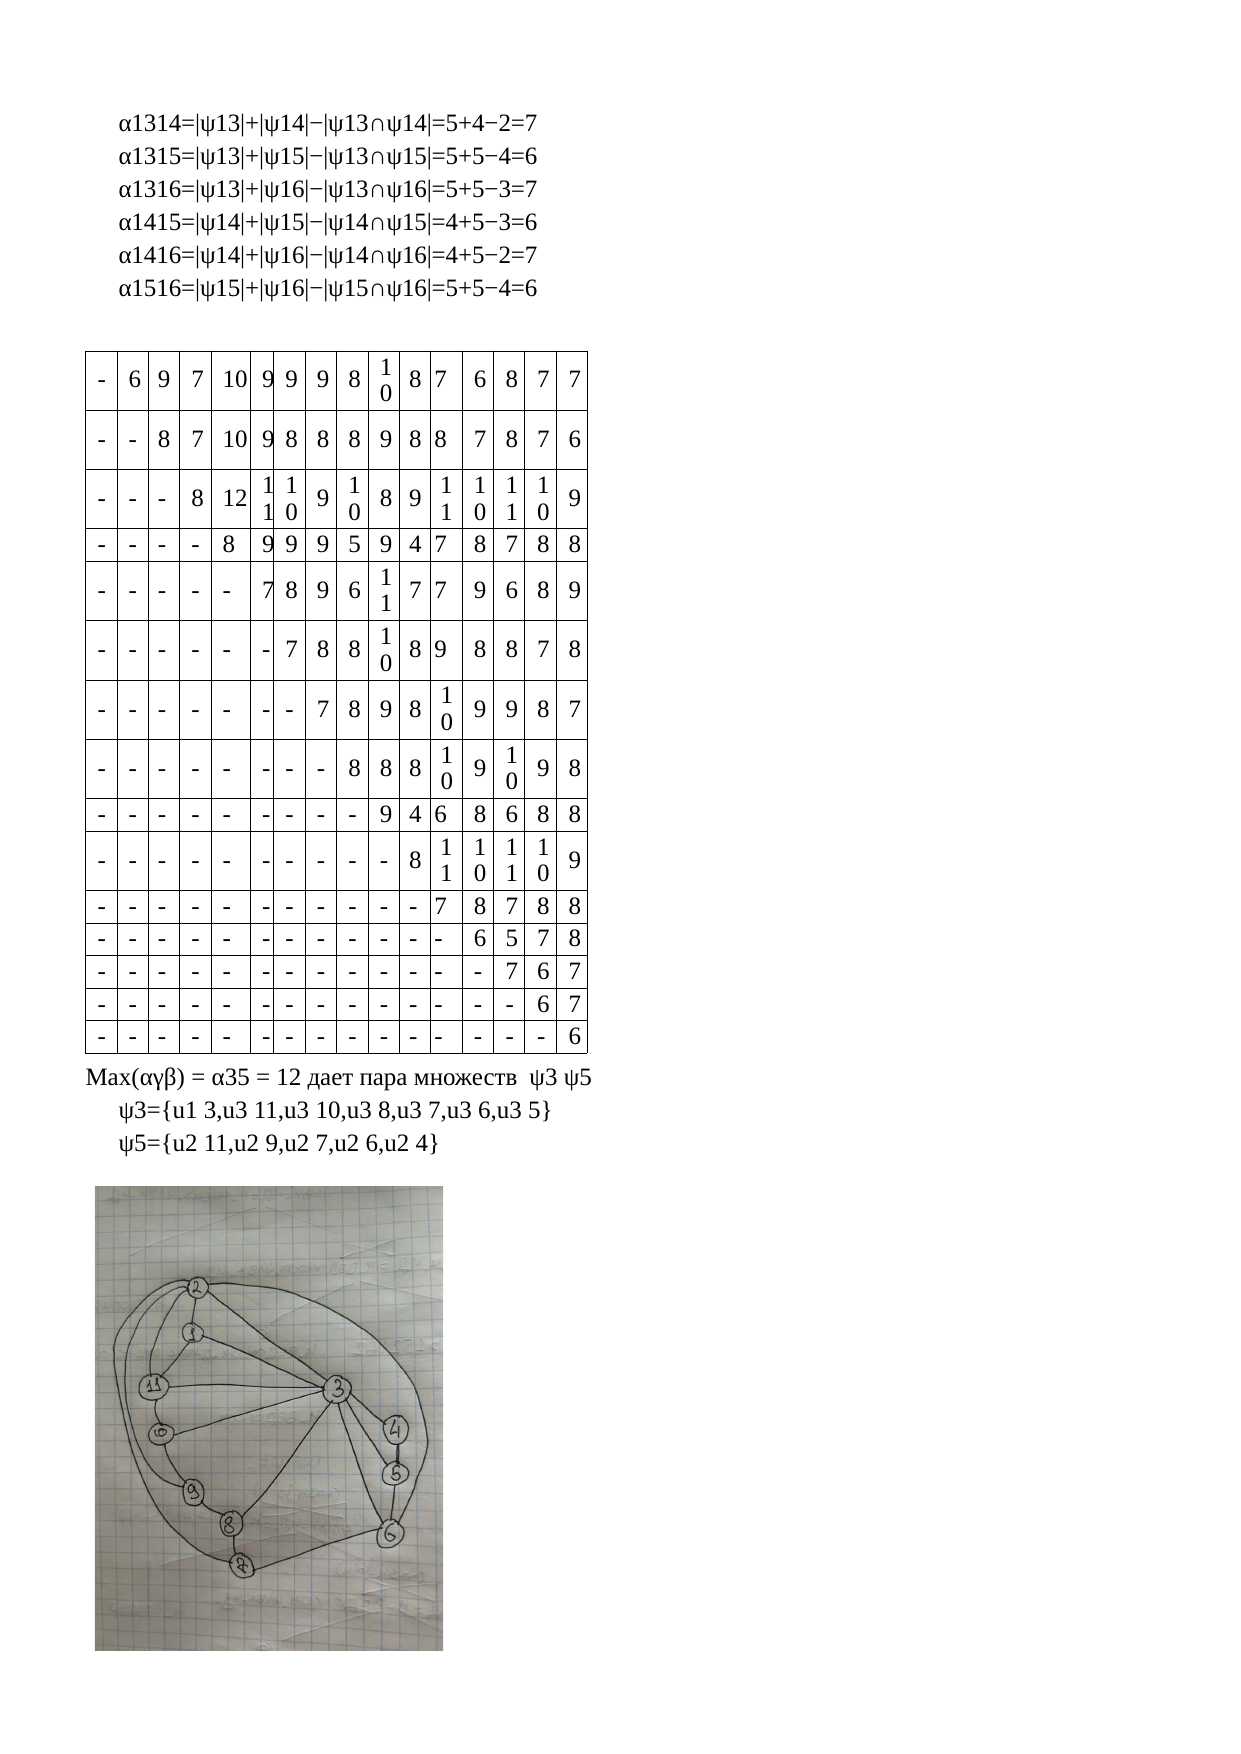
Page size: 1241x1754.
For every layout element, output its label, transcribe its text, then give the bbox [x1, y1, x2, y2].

table_cell 7 [494, 529, 524, 561]
table_cell 8 [369, 740, 399, 798]
table_cell - [400, 956, 430, 988]
table_cell - [274, 681, 305, 739]
table_cell - [86, 529, 117, 561]
table_cell - [369, 989, 399, 1020]
table_cell - [180, 799, 211, 831]
table_cell - [251, 924, 273, 955]
table_cell - [337, 924, 368, 955]
table_cell - [306, 989, 336, 1020]
table_cell 10 [431, 681, 462, 739]
table_cell 8 [337, 740, 368, 798]
table_cell - [251, 1021, 273, 1052]
table_cell - [251, 681, 273, 739]
table_cell 6 [337, 562, 368, 620]
table_cell 8 [557, 529, 587, 561]
table_cell - [337, 956, 368, 988]
table_cell - [86, 891, 117, 922]
table_cell - [494, 1021, 524, 1052]
table_cell 9 [369, 681, 399, 739]
table_cell - [118, 891, 148, 922]
table_cell 9 [494, 681, 524, 739]
table_cell - [212, 1021, 250, 1052]
table_cell - [274, 1021, 305, 1052]
table_cell 9 [251, 411, 273, 469]
table_cell - [149, 799, 179, 831]
table_cell - [86, 621, 117, 679]
table_cell - [118, 529, 148, 561]
table_cell - [180, 621, 211, 679]
table_cell 8 [557, 924, 587, 955]
table_cell - [149, 832, 179, 890]
table_cell - [369, 924, 399, 955]
table_header 7 [180, 352, 211, 410]
table_cell - [149, 924, 179, 955]
table_cell 10 [212, 411, 250, 469]
table_cell - [400, 924, 430, 955]
table_cell 6 [525, 956, 556, 988]
table_cell 8 [400, 411, 430, 469]
table_header 10 [369, 352, 399, 410]
table_header 9 [251, 352, 273, 410]
table_cell - [251, 799, 273, 831]
table_cell - [86, 989, 117, 1020]
table_cell 9 [369, 411, 399, 469]
table_cell 9 [251, 529, 273, 561]
table_cell - [86, 924, 117, 955]
table_cell - [274, 832, 305, 890]
table_cell 7 [463, 411, 493, 469]
table_cell - [306, 891, 336, 922]
table_cell - [274, 740, 305, 798]
table_cell 11 [431, 470, 462, 528]
table_cell 10 [463, 470, 493, 528]
table_cell - [149, 740, 179, 798]
table_cell - [86, 956, 117, 988]
table_cell 6 [557, 1021, 587, 1052]
table_cell 7 [557, 956, 587, 988]
table_cell 8 [306, 411, 336, 469]
table_cell 9 [463, 740, 493, 798]
picture [94, 1186, 444, 1651]
table_cell - [180, 924, 211, 955]
table_cell - [525, 1021, 556, 1052]
table_cell - [118, 681, 148, 739]
table_cell - [369, 1021, 399, 1052]
table_cell - [86, 1021, 117, 1052]
table_cell 8 [557, 740, 587, 798]
table_cell - [86, 832, 117, 890]
table_cell 8 [463, 891, 493, 922]
table_cell - [274, 799, 305, 831]
table_header 10 [212, 352, 250, 410]
table_cell 4 [400, 799, 430, 831]
table_cell - [251, 621, 273, 679]
table_header 9 [149, 352, 179, 410]
table_cell - [337, 832, 368, 890]
table_cell - [149, 470, 179, 528]
table_cell - [212, 924, 250, 955]
table_cell - [212, 799, 250, 831]
table_header 9 [274, 352, 305, 410]
table_cell - [306, 1021, 336, 1052]
table_cell - [118, 799, 148, 831]
table_cell - [306, 740, 336, 798]
table_cell - [149, 956, 179, 988]
table_cell - [369, 832, 399, 890]
table_cell 9 [557, 470, 587, 528]
table_cell 7 [525, 411, 556, 469]
table_cell 11 [369, 562, 399, 620]
table_cell - [251, 891, 273, 922]
table_cell - [463, 956, 493, 988]
table_cell 6 [557, 411, 587, 469]
table_cell - [86, 411, 117, 469]
table_header 8 [494, 352, 524, 410]
table_cell - [180, 681, 211, 739]
table_cell - [431, 956, 462, 988]
table_cell 8 [369, 470, 399, 528]
table_cell - [431, 924, 462, 955]
table_cell - [86, 470, 117, 528]
table_cell - [180, 989, 211, 1020]
table_cell 8 [525, 891, 556, 922]
table_cell 9 [306, 470, 336, 528]
table_cell - [149, 621, 179, 679]
table_cell - [337, 1021, 368, 1052]
table_cell - [274, 891, 305, 922]
table_cell 7 [431, 529, 462, 561]
table_cell 8 [274, 411, 305, 469]
table_header 7 [557, 352, 587, 410]
table_cell 8 [337, 411, 368, 469]
table_cell - [118, 562, 148, 620]
table_cell 10 [463, 832, 493, 890]
table_cell 9 [306, 562, 336, 620]
table_cell 8 [557, 891, 587, 922]
table_cell 8 [525, 681, 556, 739]
table_header - [86, 352, 117, 410]
table_cell 9 [431, 621, 462, 679]
table_cell - [86, 562, 117, 620]
table_cell - [251, 956, 273, 988]
table_cell 8 [274, 562, 305, 620]
table_cell - [212, 681, 250, 739]
table_cell - [149, 891, 179, 922]
table_cell - [86, 681, 117, 739]
table_cell - [180, 891, 211, 922]
table_cell 11 [431, 832, 462, 890]
table_cell - [251, 832, 273, 890]
table_cell 9 [274, 529, 305, 561]
table_cell 8 [306, 621, 336, 679]
table_cell 9 [400, 470, 430, 528]
table_cell - [86, 740, 117, 798]
table_cell 8 [525, 799, 556, 831]
table_cell 8 [400, 621, 430, 679]
table_cell 9 [525, 740, 556, 798]
table_cell - [212, 891, 250, 922]
table_cell 8 [400, 832, 430, 890]
table_cell 8 [494, 621, 524, 679]
table_cell - [118, 1021, 148, 1052]
table_cell - [86, 799, 117, 831]
table_cell 5 [337, 529, 368, 561]
table_cell 6 [525, 989, 556, 1020]
table_cell 11 [494, 832, 524, 890]
table_cell - [251, 989, 273, 1020]
table_cell - [494, 989, 524, 1020]
table_cell - [149, 529, 179, 561]
table_cell - [212, 989, 250, 1020]
table_cell 8 [525, 529, 556, 561]
table_cell - [400, 989, 430, 1020]
table_cell 7 [274, 621, 305, 679]
table_cell 8 [337, 621, 368, 679]
table_cell - [180, 956, 211, 988]
table_cell - [212, 956, 250, 988]
table_cell - [118, 956, 148, 988]
table_cell - [118, 832, 148, 890]
table_cell - [212, 621, 250, 679]
table_cell - [306, 799, 336, 831]
table_cell - [463, 989, 493, 1020]
table_cell 8 [557, 621, 587, 679]
table_cell 6 [431, 799, 462, 831]
table_cell 7 [525, 924, 556, 955]
table_cell - [274, 924, 305, 955]
table_cell 7 [431, 562, 462, 620]
table_cell - [149, 562, 179, 620]
table_cell 11 [494, 470, 524, 528]
table_cell - [118, 924, 148, 955]
table_cell - [180, 832, 211, 890]
table_cell 9 [557, 562, 587, 620]
table_cell 8 [400, 681, 430, 739]
table_cell 8 [557, 799, 587, 831]
table_header 6 [463, 352, 493, 410]
table_cell - [180, 1021, 211, 1052]
table_cell 9 [306, 529, 336, 561]
table_cell 5 [494, 924, 524, 955]
table_cell - [118, 989, 148, 1020]
table_cell - [212, 832, 250, 890]
table_cell - [149, 989, 179, 1020]
table_cell - [118, 740, 148, 798]
table_cell 7 [525, 621, 556, 679]
table_cell - [306, 832, 336, 890]
table_cell - [369, 891, 399, 922]
table_cell - [118, 411, 148, 469]
table_cell 10 [525, 832, 556, 890]
table_cell 9 [369, 529, 399, 561]
table_cell 8 [463, 529, 493, 561]
table_cell 10 [525, 470, 556, 528]
table_cell - [212, 562, 250, 620]
text ψ3={u1 3,u3 11,u3 10,u3 8,u3 7,u3 6,u3 5} ψ5={u2 11,u2 9,u2 7,u2 6,u2 4} [118, 1095, 580, 1157]
table_cell - [306, 956, 336, 988]
table_cell - [274, 989, 305, 1020]
table_cell 8 [463, 799, 493, 831]
table_header 9 [306, 352, 336, 410]
table_cell 9 [557, 832, 587, 890]
table_cell 7 [251, 562, 273, 620]
table_cell - [149, 1021, 179, 1052]
text Max(αγβ) = α35 = 12 дает пара множеств ψ3 ψ5 [85, 1062, 1134, 1091]
table_cell - [212, 740, 250, 798]
table_cell 8 [149, 411, 179, 469]
table_header 8 [337, 352, 368, 410]
table_cell - [337, 799, 368, 831]
table_header 6 [118, 352, 148, 410]
table_cell - [431, 1021, 462, 1052]
table_cell 10 [369, 621, 399, 679]
table_header 7 [431, 352, 462, 410]
table_cell 4 [400, 529, 430, 561]
table_cell - [274, 956, 305, 988]
table_cell 8 [337, 681, 368, 739]
table_cell - [118, 470, 148, 528]
table_cell - [118, 621, 148, 679]
table_cell - [369, 956, 399, 988]
table_cell 9 [463, 681, 493, 739]
table_cell 8 [212, 529, 250, 561]
table_cell - [400, 891, 430, 922]
table_cell - [463, 1021, 493, 1052]
table_cell 10 [337, 470, 368, 528]
table_cell - [337, 891, 368, 922]
table_cell 12 [212, 470, 250, 528]
table_cell - [180, 529, 211, 561]
table_cell - [251, 740, 273, 798]
table_cell 8 [525, 562, 556, 620]
table_cell 8 [463, 621, 493, 679]
table_cell - [306, 924, 336, 955]
table_header 7 [525, 352, 556, 410]
table_cell 7 [431, 891, 462, 922]
table_cell 6 [494, 799, 524, 831]
table_cell 8 [431, 411, 462, 469]
table_cell - [400, 1021, 430, 1052]
text α1314=|ψ13|+|ψ14|−|ψ13∩ψ14|=5+4−2=7 α1315=|ψ13|+|ψ15|−|ψ13∩ψ15|=5+5−4=6 α1316=|ψ13|+|ψ16|−|ψ13∩ψ16|=5+5−3=7 α1415=|ψ14|+|ψ15|−|ψ14∩ψ15|=4+5−3=6 α1416=|ψ14|+|ψ16|−|ψ14∩ψ16|=4+5−2=7 α1516=|ψ15|+|ψ16|−|ψ15∩ψ16|=5+5−4=6 [118, 108, 540, 302]
table_cell - [337, 989, 368, 1020]
table_cell 9 [369, 799, 399, 831]
table_cell 7 [306, 681, 336, 739]
table_cell 10 [274, 470, 305, 528]
table_cell 8 [180, 470, 211, 528]
table_cell 7 [494, 956, 524, 988]
table_cell - [431, 989, 462, 1020]
table_cell 7 [180, 411, 211, 469]
table_cell 6 [463, 924, 493, 955]
table_cell 6 [494, 562, 524, 620]
table_cell 10 [431, 740, 462, 798]
table_cell 8 [400, 740, 430, 798]
table_cell 7 [400, 562, 430, 620]
table_cell 11 [251, 470, 273, 528]
table_header 8 [400, 352, 430, 410]
table_cell 9 [463, 562, 493, 620]
table_cell 7 [494, 891, 524, 922]
table_cell - [180, 740, 211, 798]
table_cell 7 [557, 681, 587, 739]
table_cell 8 [494, 411, 524, 469]
table_cell - [180, 562, 211, 620]
table_cell 7 [557, 989, 587, 1020]
table_cell 10 [494, 740, 524, 798]
table_cell - [149, 681, 179, 739]
